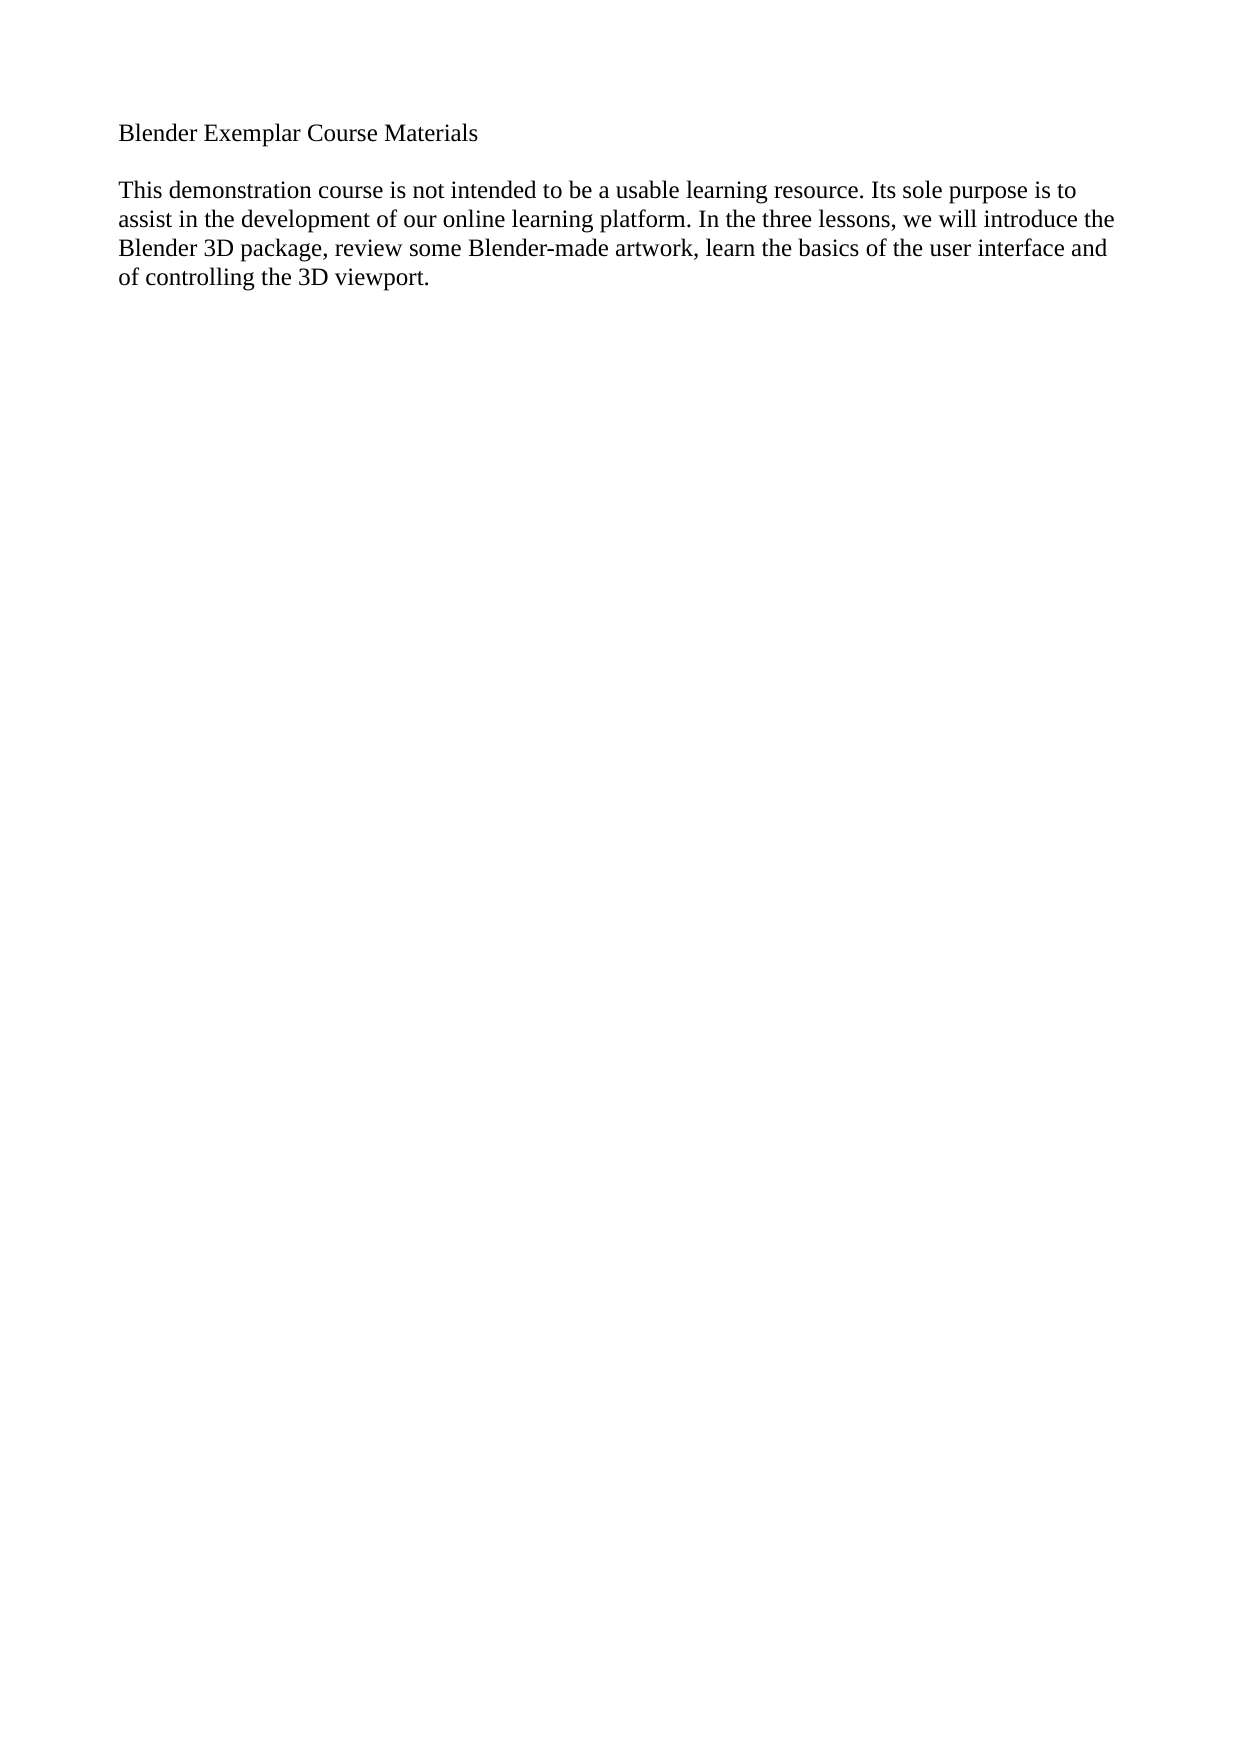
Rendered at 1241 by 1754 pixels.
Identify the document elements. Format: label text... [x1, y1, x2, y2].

text This demonstration course is not intended to be a usable learning resource. Its sole purpose is to assist in the development of our online learning platform. In the three lessons, we will introduce the Blender 3D package, review some Blender-made artwork, learn the basics of the user interface and of controlling the 3D viewport. [118, 176, 1122, 291]
text Blender Exemplar Course Materials [118, 118, 1122, 147]
